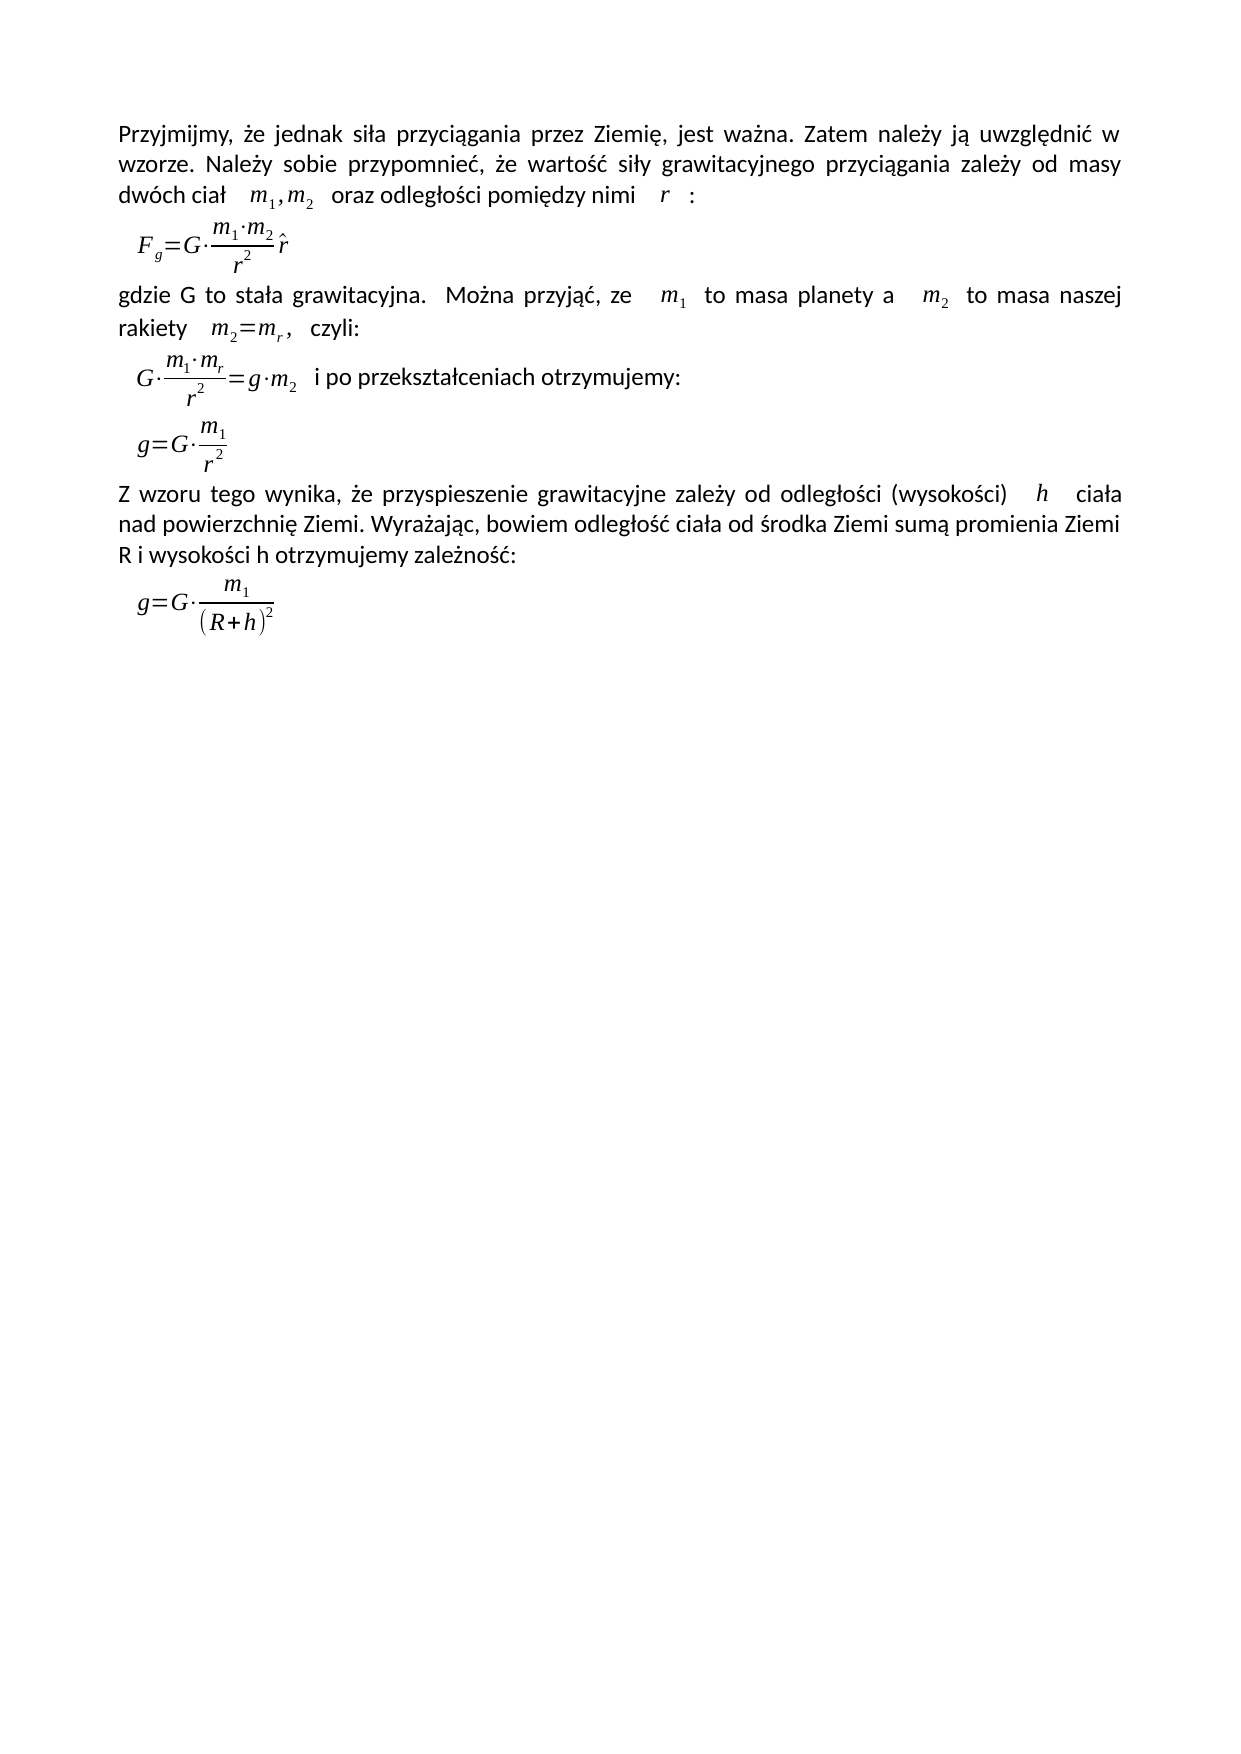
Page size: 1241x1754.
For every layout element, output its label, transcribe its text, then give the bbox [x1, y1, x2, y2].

text Przyjmijmy, że jednak siła przyciągania przez Ziemię, jest ważna. Zatem należy ją uwzględnić w wzorze. Należy sobie przypomnieć, że wartość siły grawitacyjnego przyciągania zależy od masy dwóch ciał oraz odległości pomiędzy nimi : [118, 118, 1122, 212]
text gdzie G to stała grawitacyjna. Można przyjąć, ze to masa planety a to masa naszej rakiety czyli: [118, 279, 1122, 345]
text Z wzoru tego wynika, że przyspieszenie grawitacyjne zależy od odległości (wysokości) ciała nad powierzchnię Ziemi. Wyrażając, bowiem odległość ciała od środka Ziemi sumą promienia Ziemi R i wysokości h otrzymujemy zależność: [118, 478, 1122, 569]
text i po przekształceniach otrzymujemy: [118, 345, 1122, 412]
